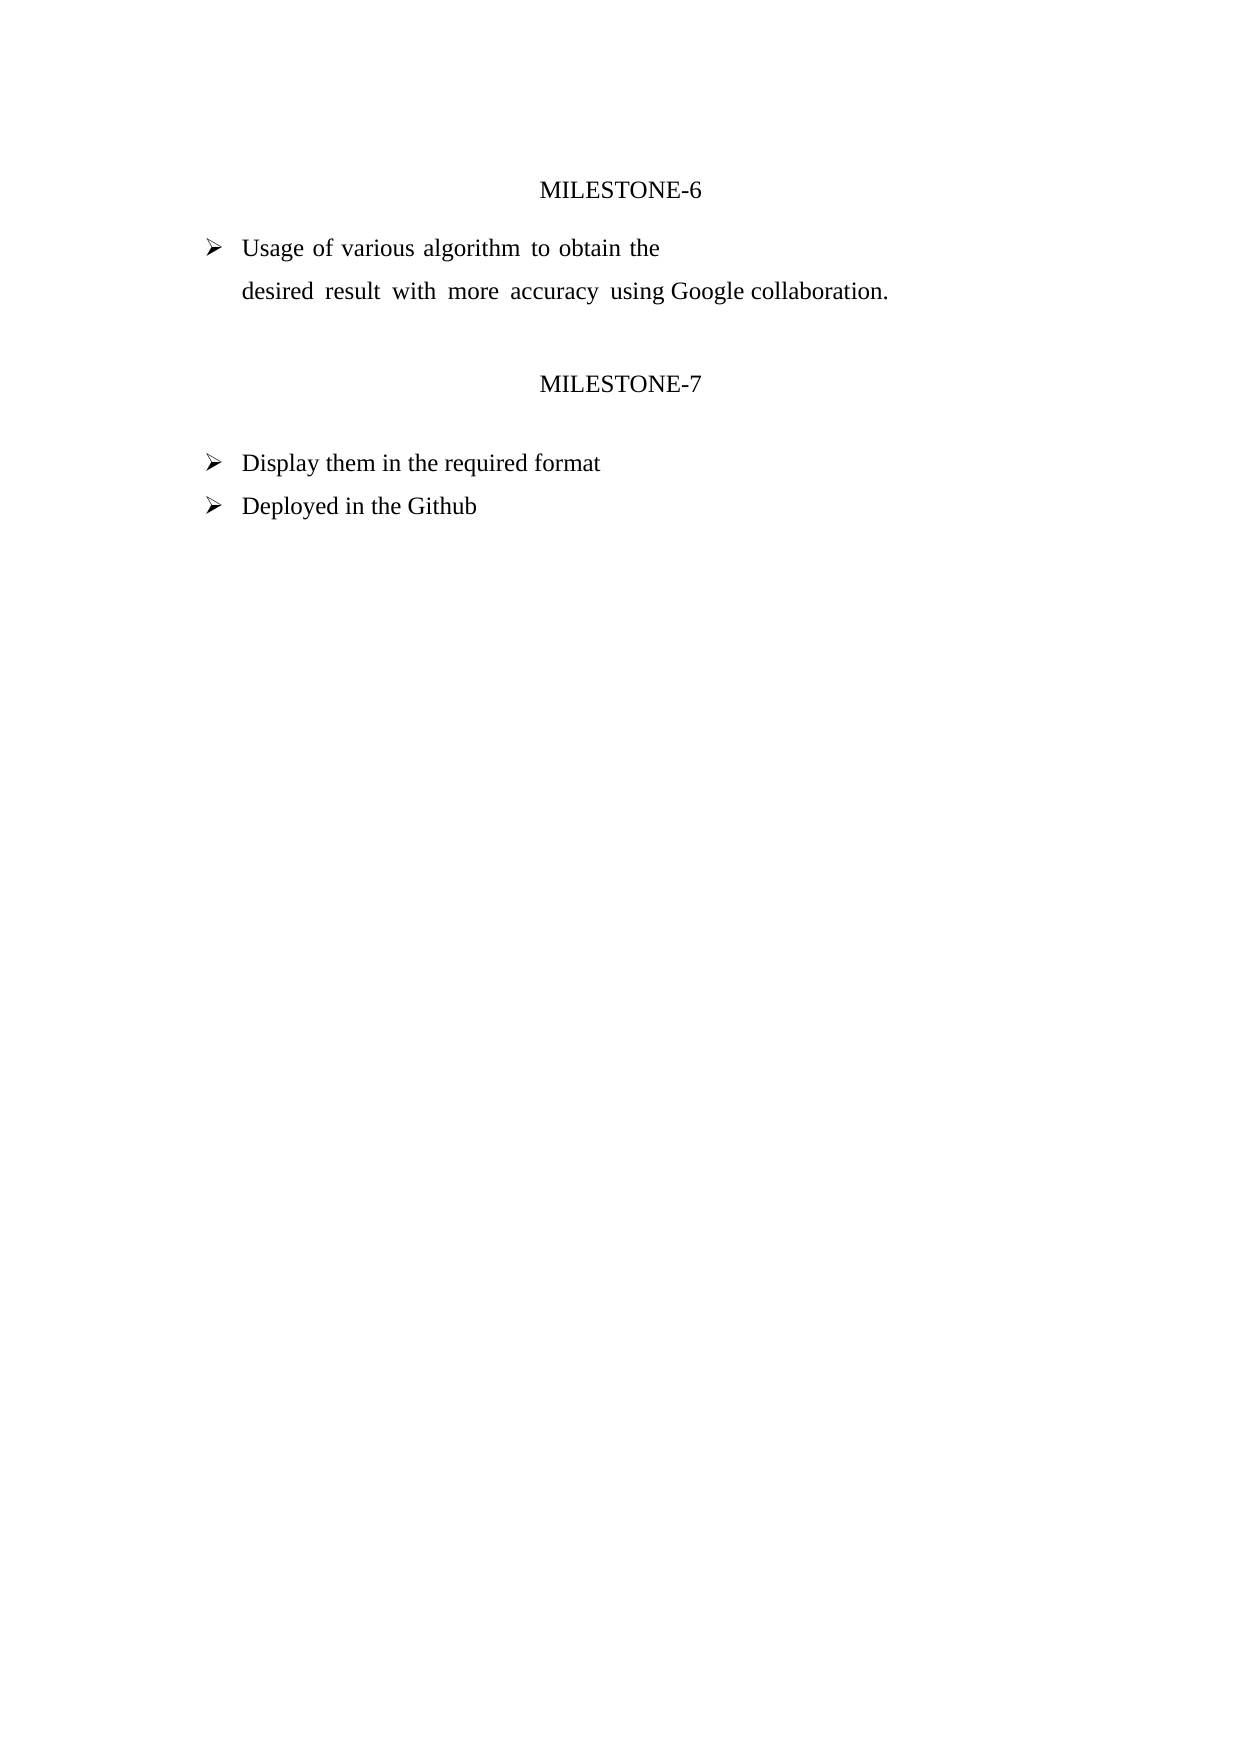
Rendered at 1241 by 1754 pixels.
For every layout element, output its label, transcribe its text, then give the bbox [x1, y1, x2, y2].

list Usage of various algorithm to obtain the [204, 233, 1122, 262]
text MILESTONE-6 [299, 176, 942, 204]
list Deployed in the Github [204, 491, 1122, 520]
text MILESTONE-7 [299, 369, 942, 398]
text desired result with more accuracy using Google collaboration. [242, 262, 1111, 305]
list Display them in the required format [204, 448, 1122, 477]
